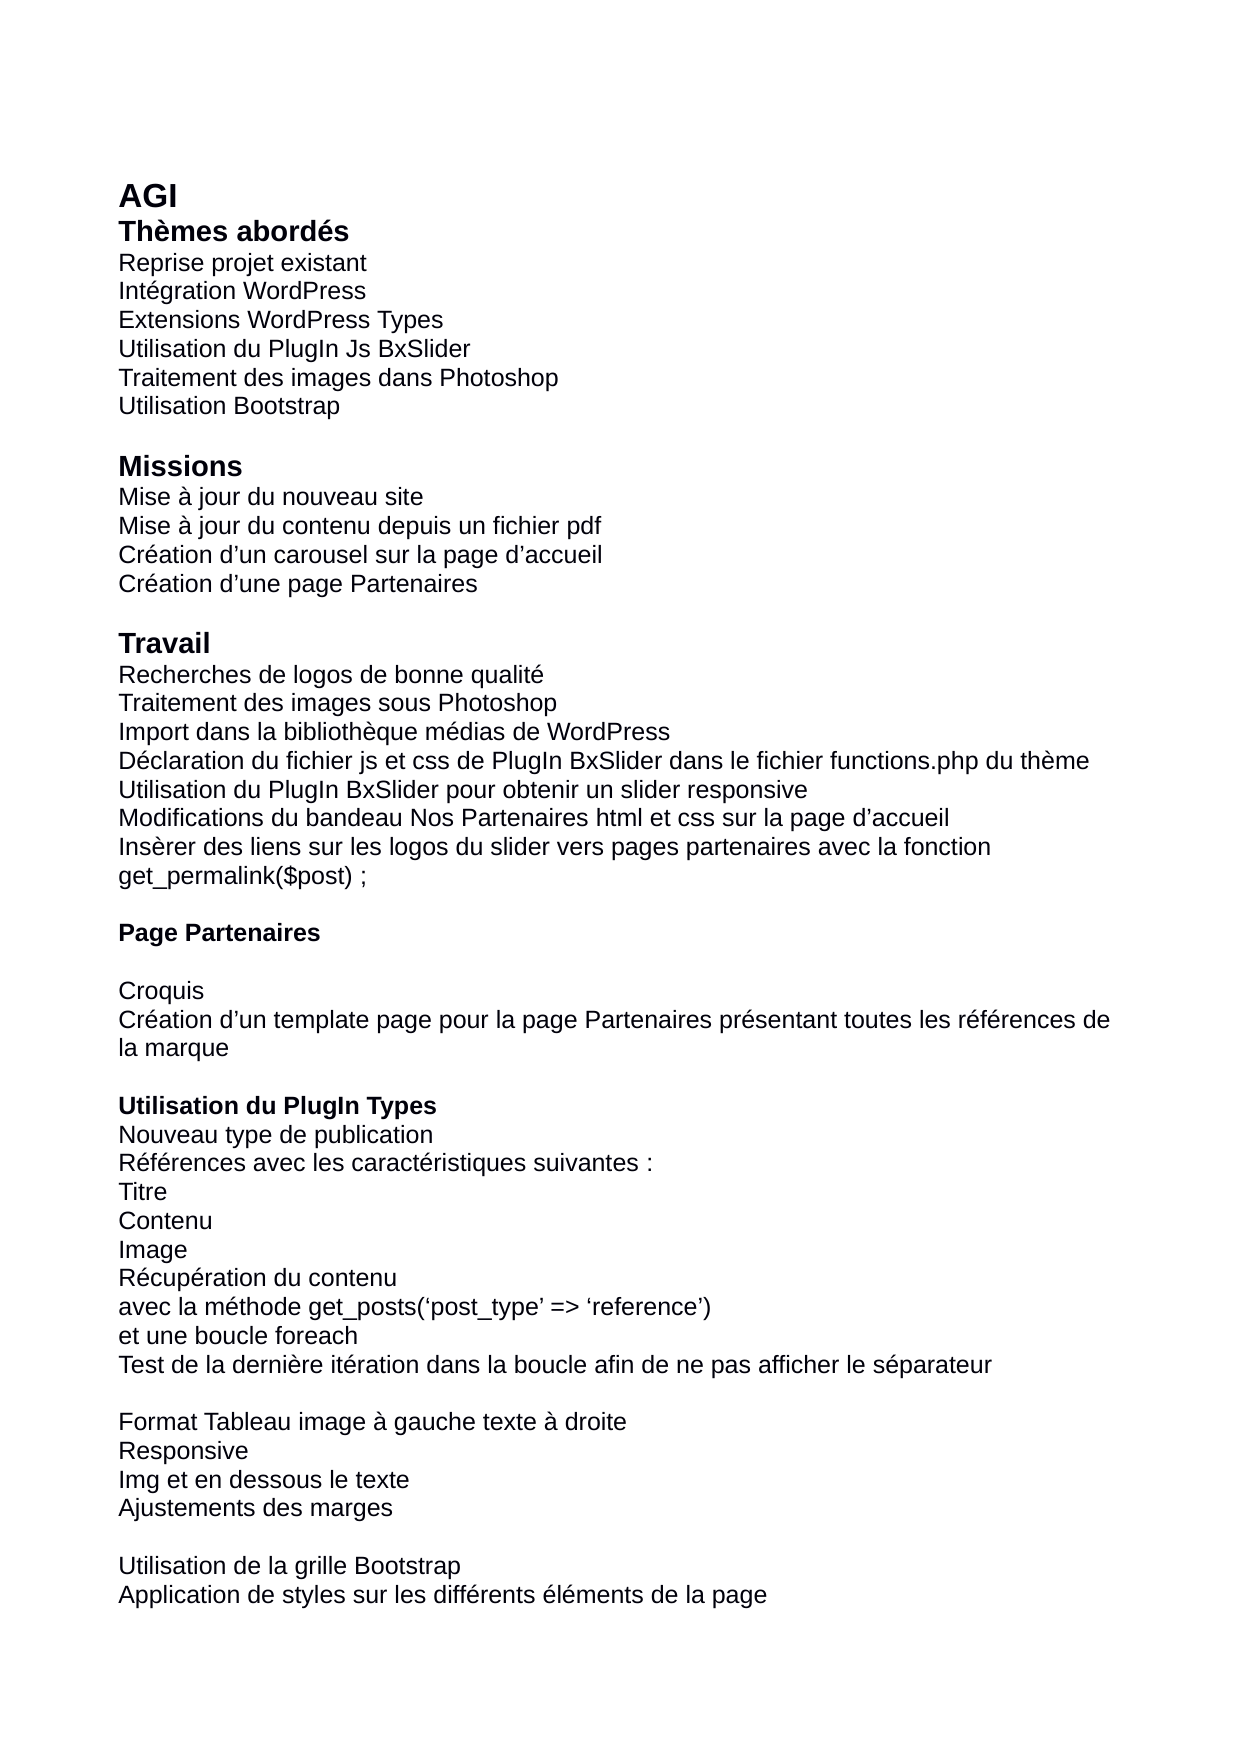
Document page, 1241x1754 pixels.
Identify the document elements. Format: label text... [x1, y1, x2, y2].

text Test de la dernière itération dans la boucle afin de ne pas afficher le séparateur [118, 1350, 1122, 1378]
text Missions [118, 449, 1122, 482]
text Traitement des images dans Photoshop [118, 363, 1122, 391]
text Utilisation Bootstrap [118, 391, 1122, 420]
text Nouveau type de publication [118, 1120, 1122, 1148]
text Format Tableau image à gauche texte à droite [118, 1407, 1122, 1436]
text Responsive [118, 1436, 1122, 1465]
text Utilisation du PlugIn Js BxSlider [118, 334, 1122, 363]
text Déclaration du fichier js et css de PlugIn BxSlider dans le fichier functions.php du thème [118, 746, 1122, 775]
text Contenu [118, 1206, 1122, 1235]
text Img et en dessous le texte [118, 1465, 1122, 1493]
text Import dans la bibliothèque médias de WordPress [118, 717, 1122, 746]
text Travail [118, 626, 1122, 660]
text Création d’un carousel sur la page d’accueil [118, 540, 1122, 569]
text Utilisation de la grille Bootstrap [118, 1551, 1122, 1580]
text Application de styles sur les différents éléments de la page [118, 1580, 1122, 1608]
text Thèmes abordés [118, 214, 1122, 248]
text Titre [118, 1177, 1122, 1206]
text Extensions WordPress Types [118, 305, 1122, 334]
text avec la méthode get_posts(‘post_type’ => ‘reference’) [118, 1292, 1122, 1321]
text Mise à jour du nouveau site [118, 482, 1122, 511]
text Ajustements des marges [118, 1493, 1122, 1522]
text Récupération du contenu [118, 1263, 1122, 1292]
text Création d’un template page pour la page Partenaires présentant toutes les références de la marque [118, 1005, 1122, 1062]
text Insèrer des liens sur les logos du slider vers pages partenaires avec la fonction get_permalink($post) ; [118, 832, 1122, 890]
text Modifications du bandeau Nos Partenaires html et css sur la page d’accueil [118, 803, 1122, 832]
text et une boucle foreach [118, 1321, 1122, 1350]
text Création d’une page Partenaires [118, 569, 1122, 597]
text Références avec les caractéristiques suivantes : [118, 1148, 1122, 1177]
text AGI [118, 176, 1122, 214]
text Intégration WordPress [118, 276, 1122, 305]
text Reprise projet existant [118, 248, 1122, 276]
text Recherches de logos de bonne qualité [118, 660, 1122, 688]
text Utilisation du PlugIn Types [118, 1091, 1122, 1120]
text Image [118, 1235, 1122, 1263]
text Page Partenaires [118, 918, 1122, 947]
text Utilisation du PlugIn BxSlider pour obtenir un slider responsive [118, 775, 1122, 803]
text Mise à jour du contenu depuis un fichier pdf [118, 511, 1122, 540]
text Croquis [118, 976, 1122, 1005]
text Traitement des images sous Photoshop [118, 688, 1122, 717]
